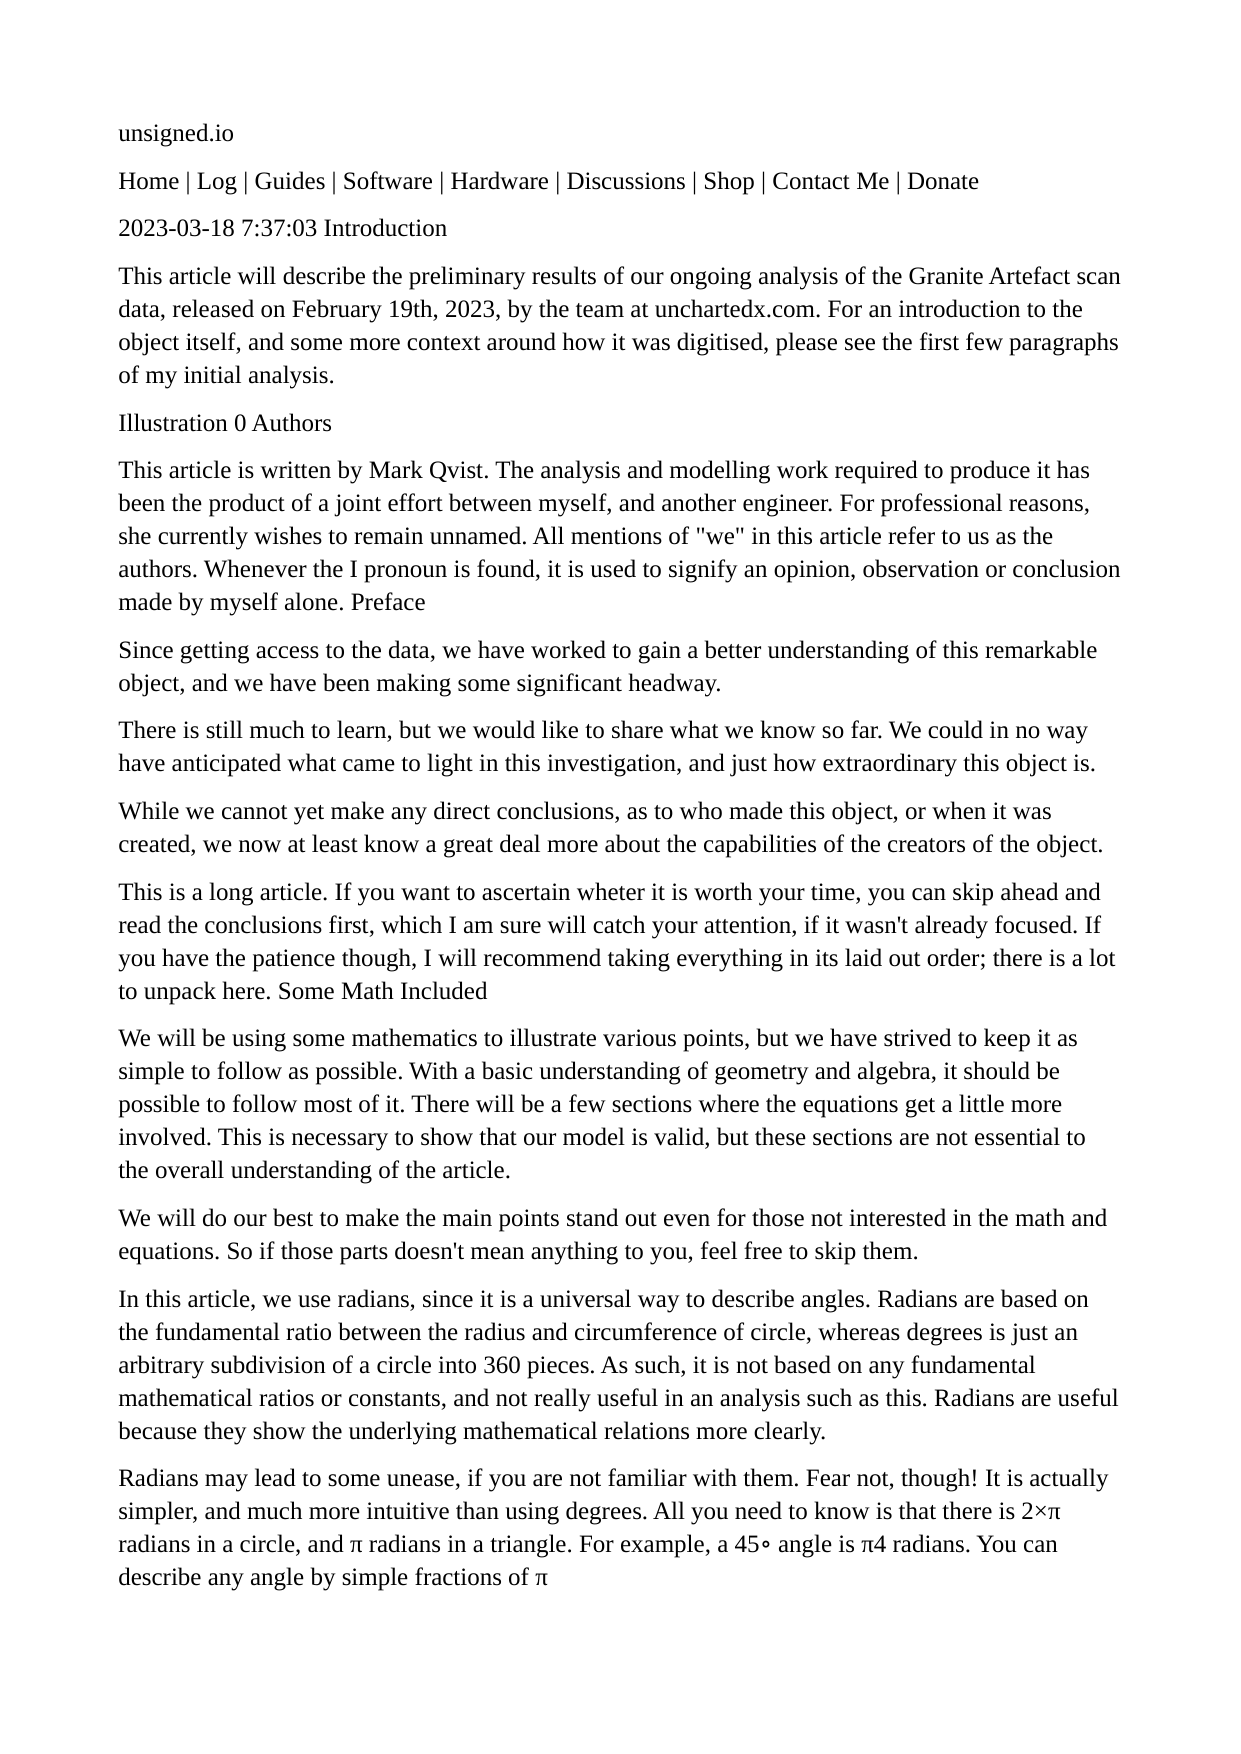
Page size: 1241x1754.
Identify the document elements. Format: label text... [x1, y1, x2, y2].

text unsigned.io [118, 118, 1122, 147]
text We will be using some mathematics to illustrate various points, but we have strived to keep it as simple to follow as possible. With a basic understanding of geometry and algebra, it should be possible to follow most of it. There will be a few sections where the equations get a little more involved. This is necessary to show that our model is valid, but these sections are not essential to the overall understanding of the article. [118, 1023, 1122, 1184]
text Home | Log | Guides | Software | Hardware | Discussions | Shop | Contact Me | Donate [118, 166, 1122, 194]
text In this article, we use radians, since it is a universal way to describe angles. Radians are based on the fundamental ratio between the radius and circumference of circle, whereas degrees is just an arbitrary subdivision of a circle into 360 pieces. As such, it is not based on any fundamental mathematical ratios or constants, and not really useful in an analysis such as this. Radians are useful because they show the underlying mathematical relations more clearly. [118, 1284, 1122, 1444]
text Illustration 0 Authors [118, 408, 1122, 436]
text 2023-03-18 7:37:03 Introduction [118, 213, 1122, 242]
text This article will describe the preliminary results of our ongoing analysis of the Granite Artefact scan data, released on February 19th, 2023, by the team at unchartedx.com. For an introduction to the object itself, and some more context around how it was digitised, please see the first few paragraphs of my initial analysis. [118, 261, 1122, 389]
text We will do our best to make the main points stand out even for those not interested in the math and equations. So if those parts doesn't mean anything to you, feel free to skip them. [118, 1203, 1122, 1265]
text This is a long article. If you want to ascertain wheter it is worth your time, you can skip ahead and read the conclusions first, which I am sure will catch your attention, if it wasn't already focused. If you have the patience though, I will recommend taking everything in its laid out order; there is a lot to unpack here. Some Math Included [118, 877, 1122, 1004]
text While we cannot yet make any direct conclusions, as to who made this object, or when it was created, we now at least know a great deal more about the capabilities of the creators of the object. [118, 796, 1122, 858]
text This article is written by Mark Qvist. The analysis and modelling work required to produce it has been the product of a joint effort between myself, and another engineer. For professional reasons, she currently wishes to remain unnamed. All mentions of "we" in this article refer to us as the authors. Whenever the I pronoun is found, it is used to signify an opinion, observation or conclusion made by myself alone. Preface [118, 455, 1122, 616]
text Radians may lead to some unease, if you are not familiar with them. Fear not, though! It is actually simpler, and much more intuitive than using degrees. All you need to know is that there is 2×π radians in a circle, and π radians in a triangle. For example, a 45∘ angle is π4 radians. You can describe any angle by simple fractions of π [118, 1463, 1122, 1591]
text There is still much to learn, but we would like to share what we know so far. We could in no way have anticipated what came to light in this investigation, and just how extraordinary this object is. [118, 716, 1122, 777]
text Since getting access to the data, we have worked to gain a better understanding of this remarkable object, and we have been making some significant headway. [118, 635, 1122, 697]
